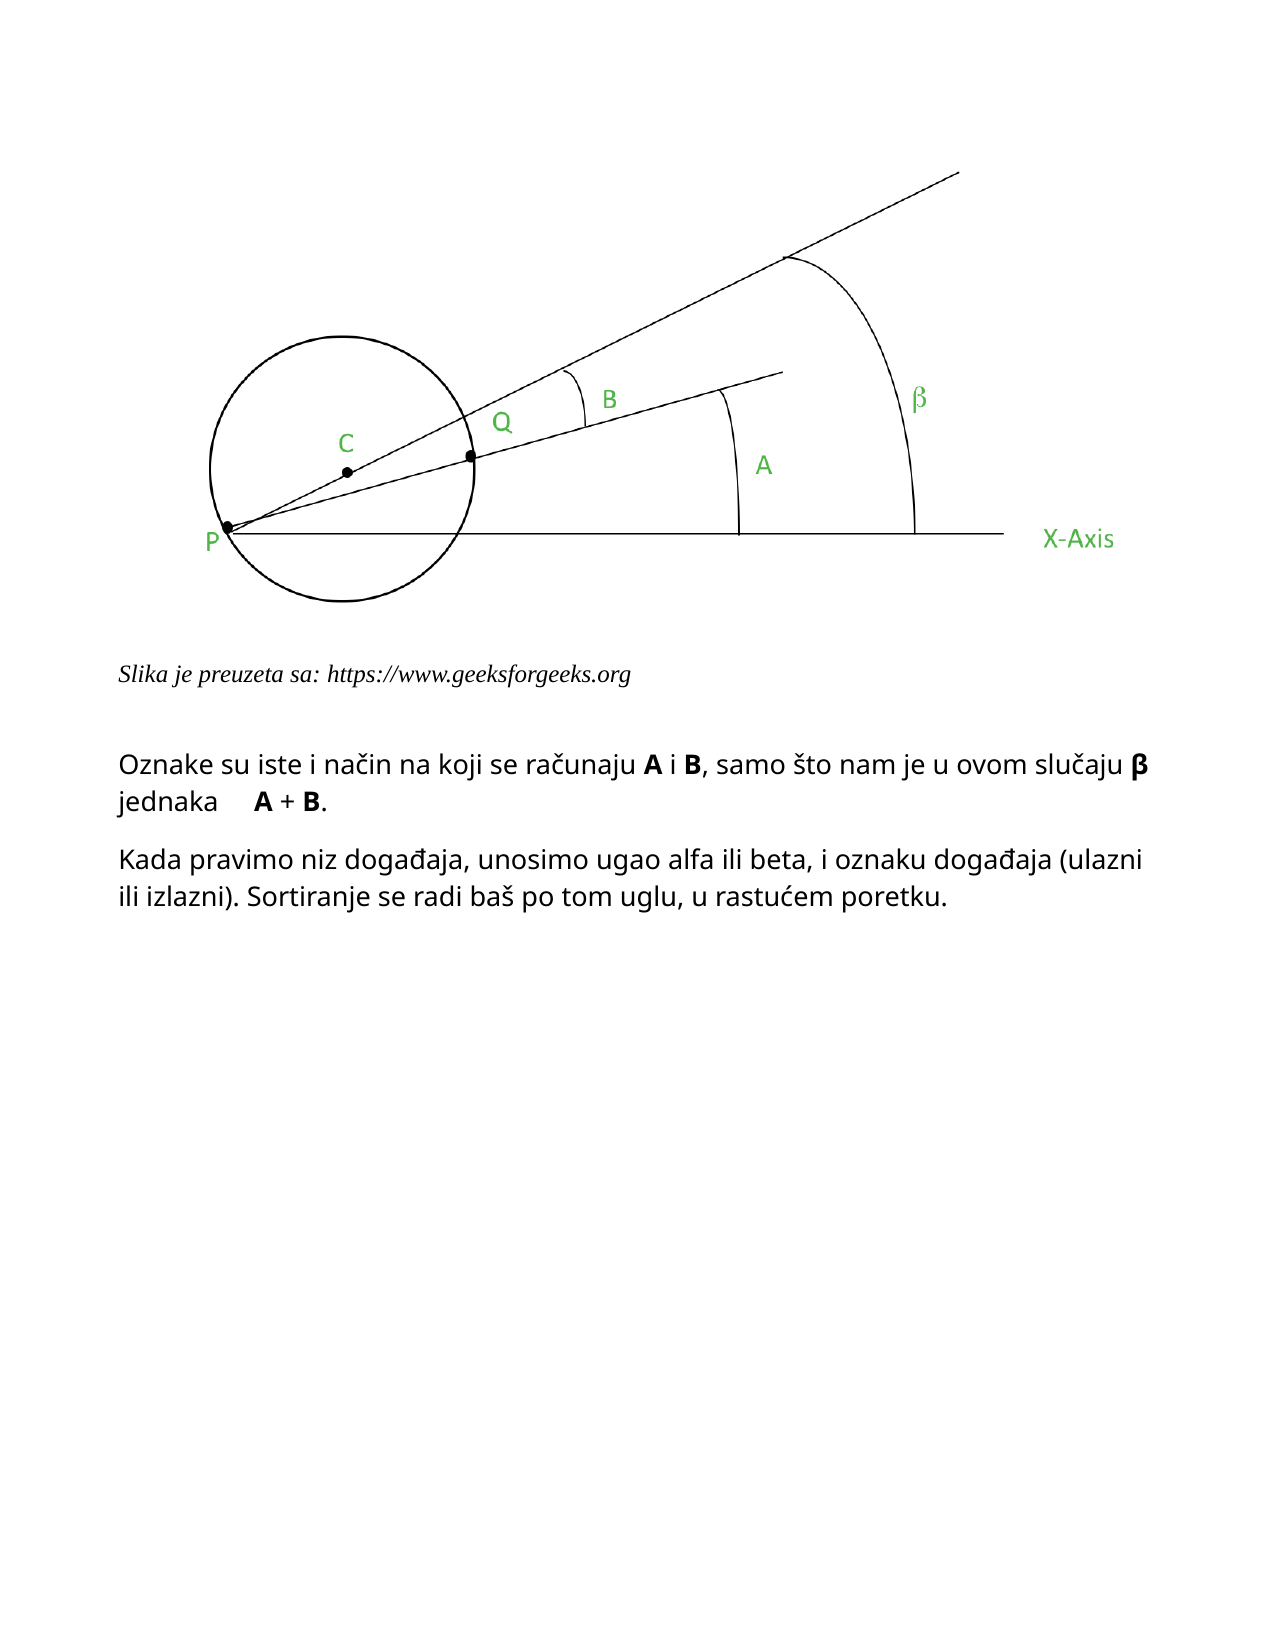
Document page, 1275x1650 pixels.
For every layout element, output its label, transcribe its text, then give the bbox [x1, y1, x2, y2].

text Oznake su iste i način na koji se računaju A i B, samo što nam je u ovom slučaju β jednaka A + B. [118, 746, 1157, 819]
picture [118, 130, 1157, 654]
text Slika je preuzeta sa: https://www.geeksforgeeks.org [118, 654, 1157, 688]
text Kada pravimo niz događaja, unosimo ugao alfa ili beta, i oznaku događaja (ulazni ili izlazni). Sortiranje se radi baš po tom uglu, u rastućem poretku. [118, 840, 1157, 914]
